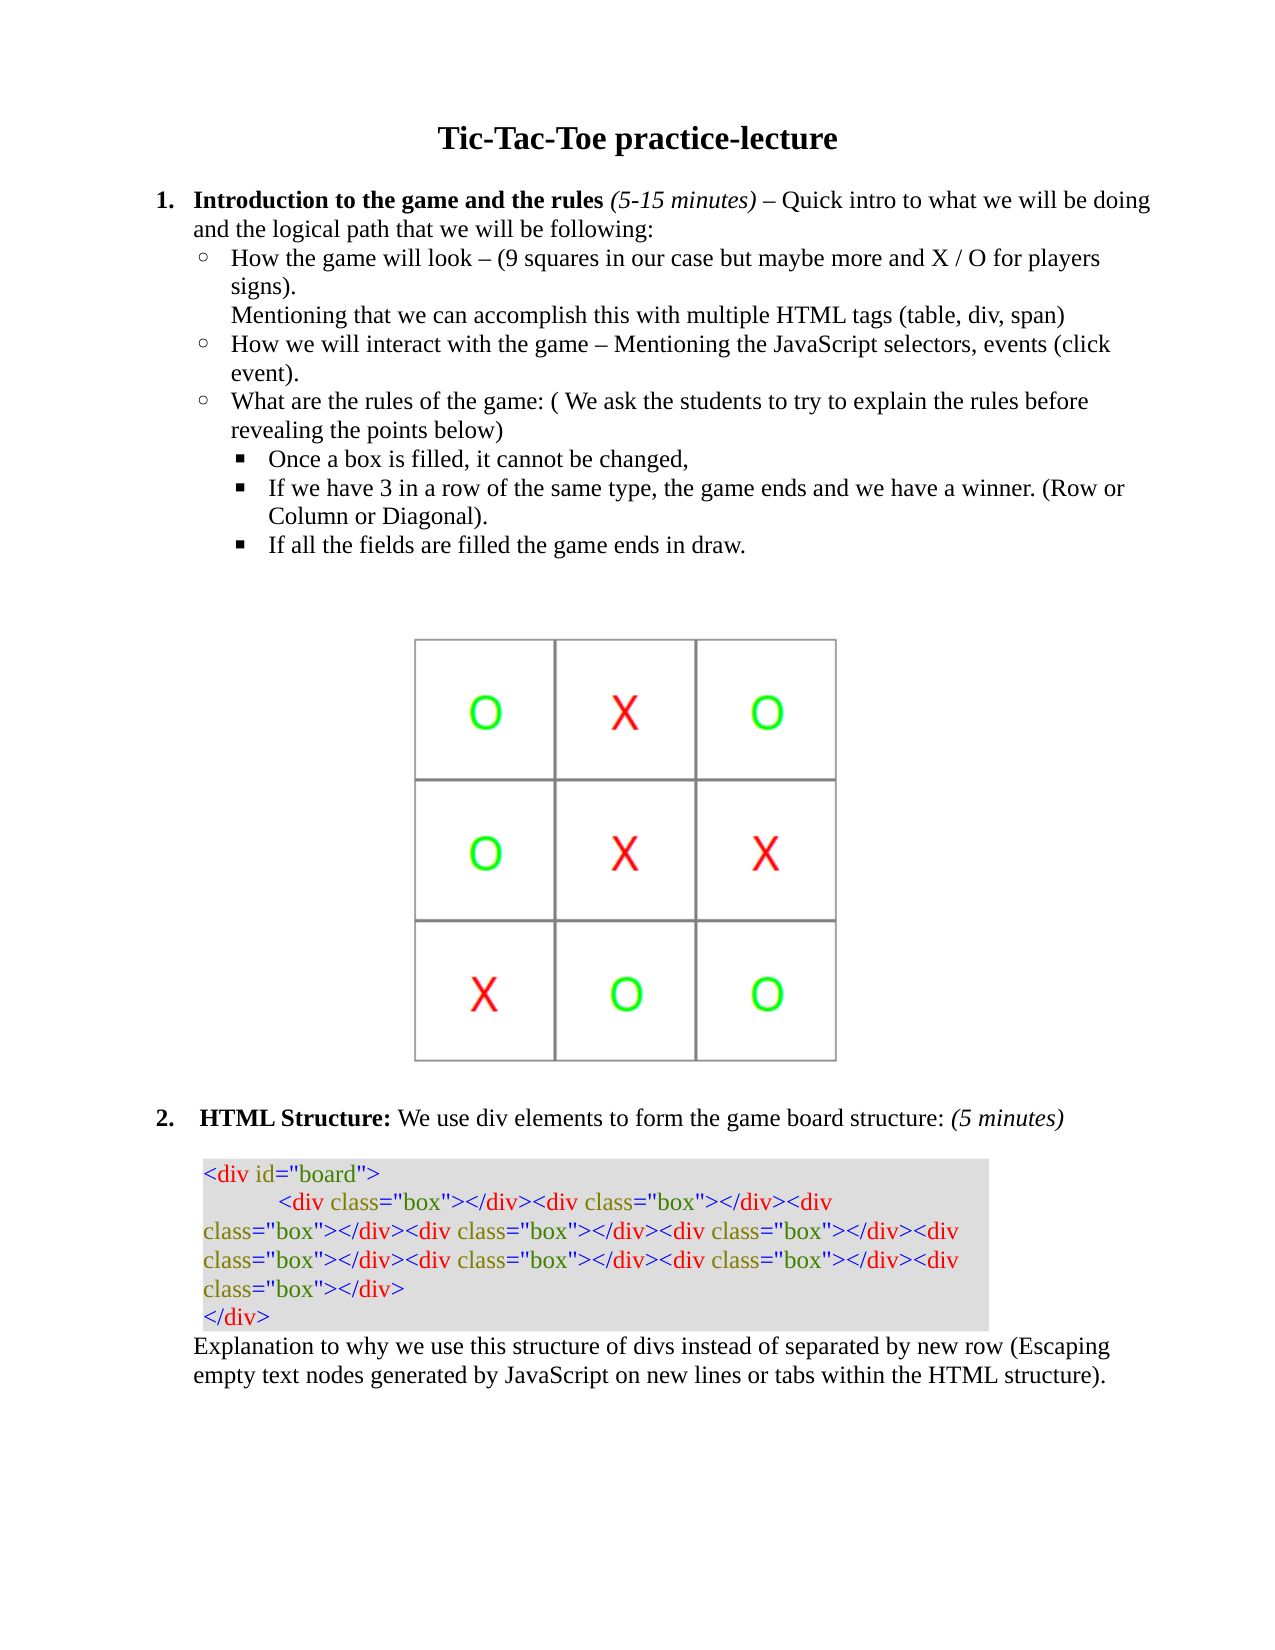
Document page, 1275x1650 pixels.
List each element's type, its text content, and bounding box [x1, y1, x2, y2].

list If we have 3 in a row of the same type, the game ends and we have a winner. (Row or Column or Diagonal). [231, 473, 1157, 530]
list How the game will look – (9 squares in our case but maybe more and X / O for players signs). Mentioning that we can accomplish this with multiple HTML tags (table, div, span) [193, 243, 1157, 329]
list What are the rules of the game: ( We ask the students to try to explain the rules before revealing the points below) [193, 386, 1157, 444]
picture [377, 583, 898, 1104]
list Once a box is filled, it cannot be changed, [231, 444, 1157, 473]
text Tic-Tac-Toe practice-lecture [118, 118, 1157, 156]
list HTML Structure: We use div elements to form the game board structure: (5 minutes) Explanation to why we use this structure of divs instead of separated by new row (Escaping empty text nodes generated by JavaScript on new lines or tabs within the HTML structure). [156, 559, 1157, 1418]
list If all the fields are filled the game ends in draw. [231, 530, 1157, 559]
list How we will interact with the game – Mentioning the JavaScript selectors, events (click event). [193, 329, 1157, 386]
list Introduction to the game and the rules (5-15 minutes) – Quick intro to what we will be doing and the logical path that we will be following: [156, 185, 1157, 243]
